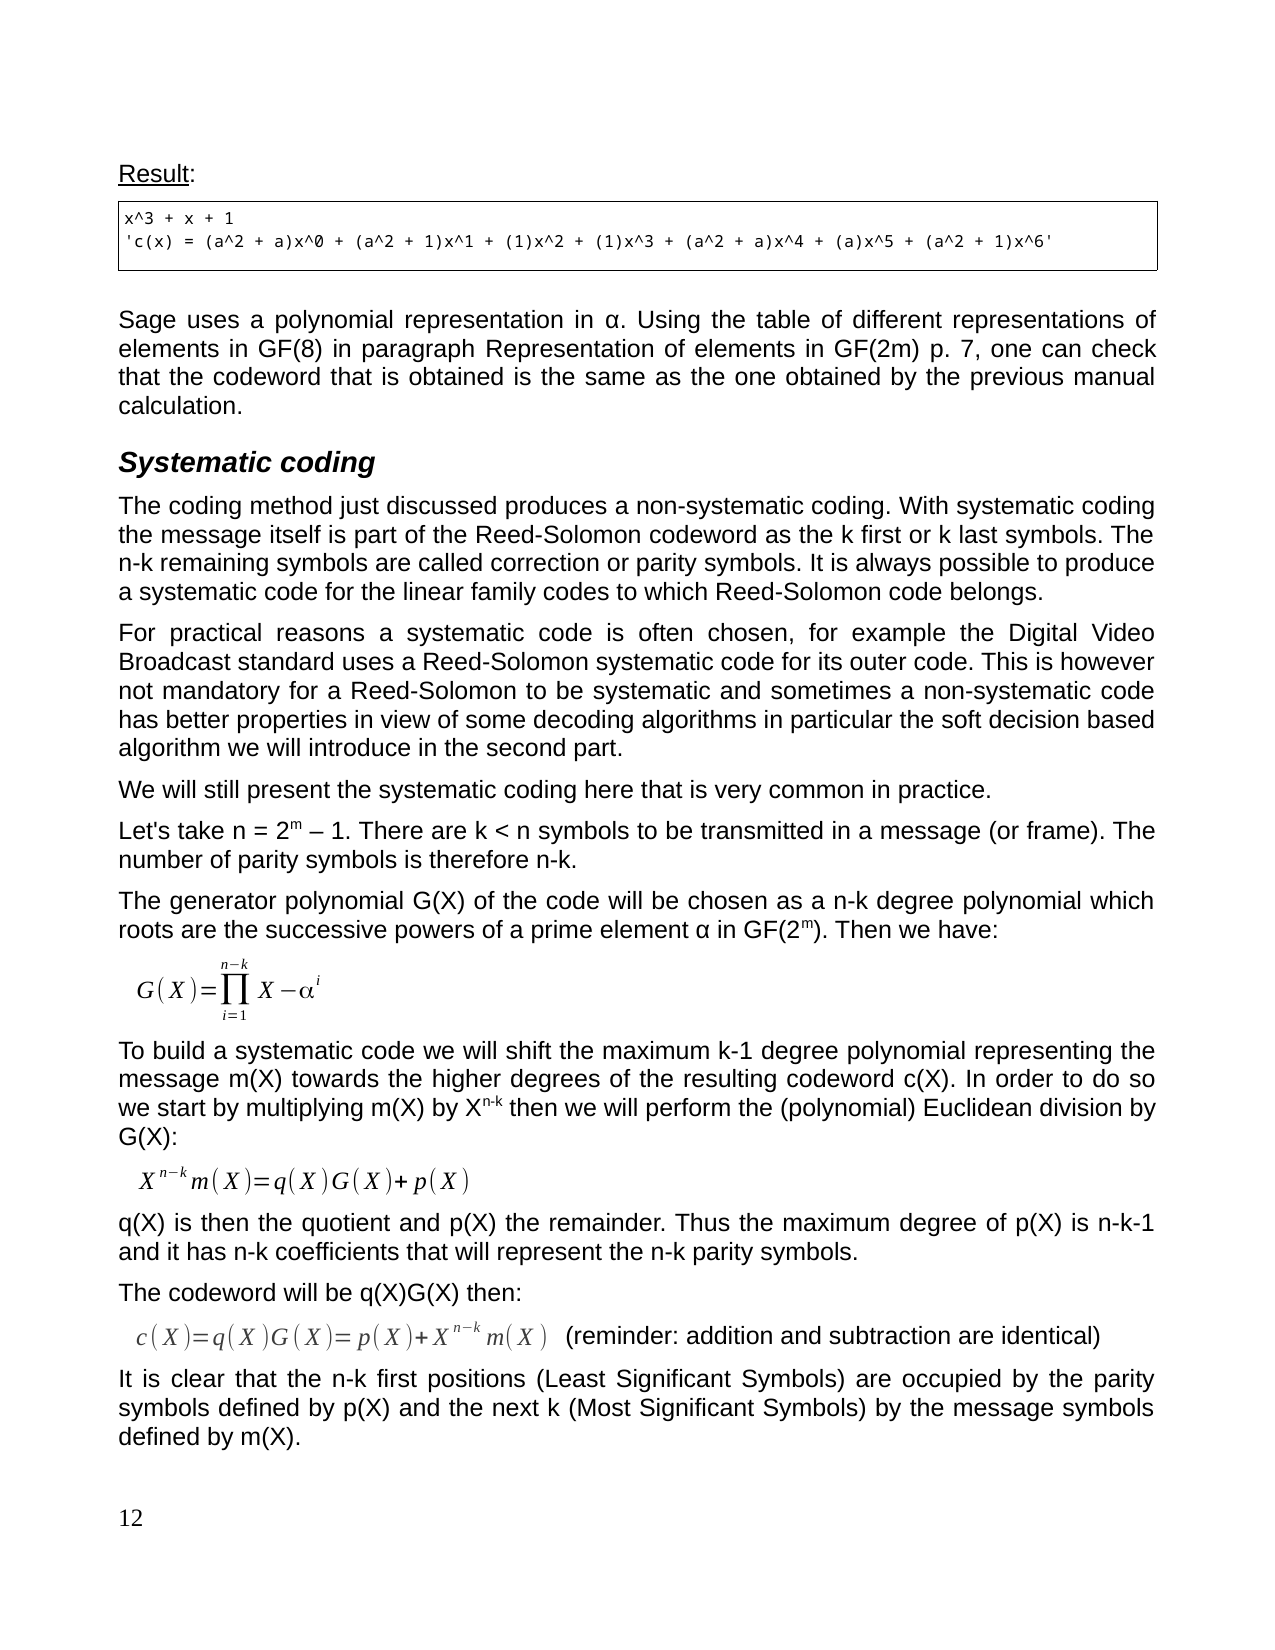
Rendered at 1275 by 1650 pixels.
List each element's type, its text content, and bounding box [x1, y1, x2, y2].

subtitle Systematic coding [118, 445, 1157, 478]
text The generator polynomial G(X) of the code will be chosen as a n-k degree polynomial which roots are the successive powers of a prime element α in GF(2m). Then we have: [118, 886, 1157, 943]
text We will still present the systematic coding here that is very common in practice. [118, 775, 1157, 803]
text It is clear that the n-k first positions (Least Significant Symbols) are occupied by the parity symbols defined by p(X) and the next k (Most Significant Symbols) by the message symbols defined by m(X). [118, 1364, 1157, 1451]
text To build a systematic code we will shift the maximum k-1 degree polynomial representing the message m(X) towards the higher degrees of the resulting codeword c(X). In order to do so we start by multiplying m(X) by Xn-k then we will perform the (polynomial) Euclidean division by G(X): [118, 1036, 1157, 1151]
text The coding method just discussed produces a non-systematic coding. With systematic coding the message itself is part of the Reed-Solomon codeword as the k first or k last symbols. The n-k remaining symbols are called correction or parity symbols. It is always possible to produce a systematic code for the linear family codes to which Reed-Solomon code belongs. [118, 491, 1157, 606]
text (reminder: addition and subtraction are identical) [118, 1319, 1157, 1352]
text Sage uses a polynomial representation in α. Using the table of different representations of elements in GF(8) in paragraph Representation of elements in GF(2m) p. 7, one can check that the codeword that is obtained is the same as the one obtained by the previous manual calculation. [118, 305, 1157, 420]
table_header x^3 + x + 1 'c(x) = (a^2 + a)x^0 + (a^2 + 1)x^1 + (1)x^2 + (1)x^3 + (a^2 + a)x^4 + (a)x^5 + (a^2 + 1)x^6' [119, 202, 1157, 269]
text For practical reasons a systematic code is often chosen, for example the Digital Video Broadcast standard uses a Reed-Solomon systematic code for its outer code. This is however not mandatory for a Reed-Solomon to be systematic and sometimes a non-systematic code has better properties in view of some decoding algorithms in particular the soft decision based algorithm we will introduce in the second part. [118, 618, 1157, 762]
text Let's take n = 2m – 1. There are k < n symbols to be transmitted in a message (or frame). The number of parity symbols is therefore n-k. [118, 816, 1157, 873]
text Result: [118, 159, 1157, 188]
text The codeword will be q(X)G(X) then: [118, 1278, 1157, 1306]
text q(X) is then the quotient and p(X) the remainder. Thus the maximum degree of p(X) is n-k-1 and it has n-k coefficients that will represent the n-k parity symbols. [118, 1208, 1157, 1265]
